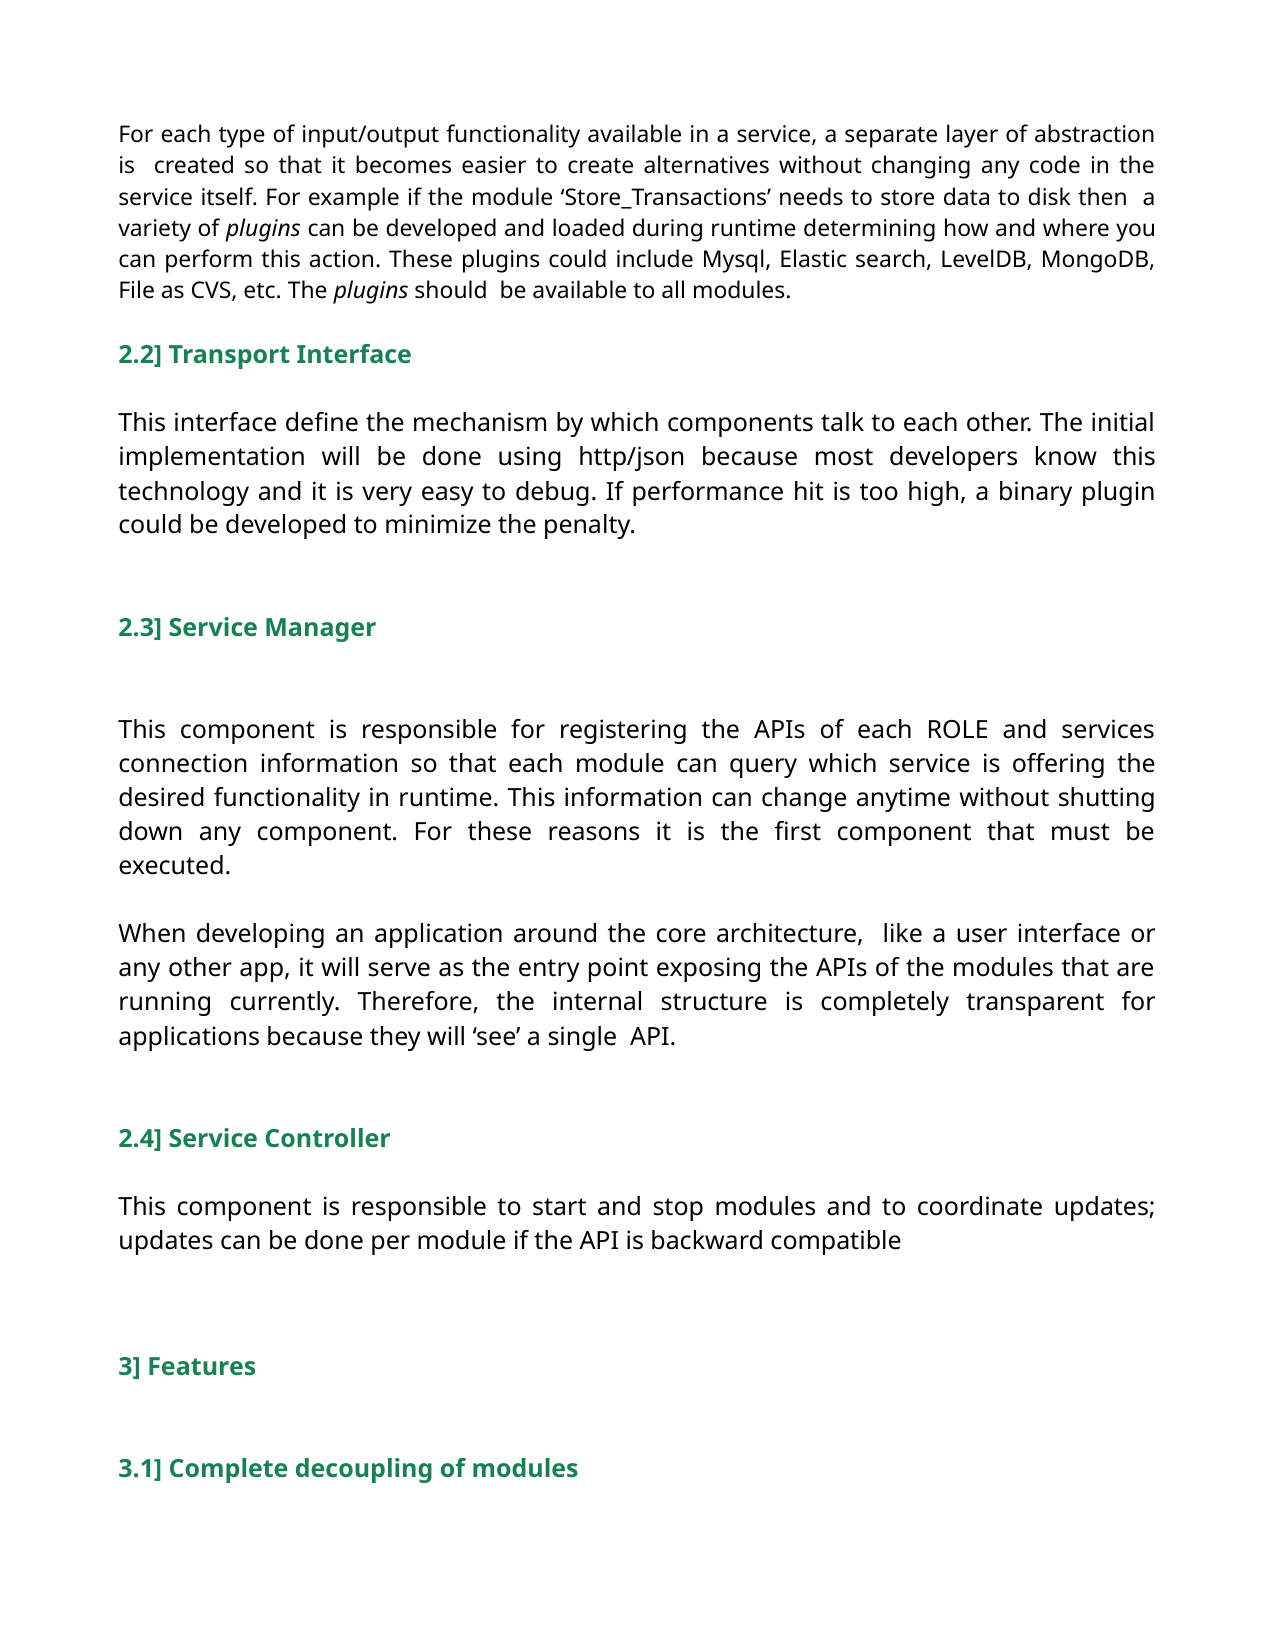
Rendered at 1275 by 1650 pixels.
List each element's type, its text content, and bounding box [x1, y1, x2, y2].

text This component is responsible to start and stop modules and to coordinate updates; updates can be done per module if the API is backward compatible [118, 1188, 1157, 1257]
text This interface define the mechanism by which components talk to each other. The initial implementation will be done using http/json because most developers know this technology and it is very easy to debug. If performance hit is too high, a binary plugin could be developed to minimize the penalty. [118, 405, 1157, 541]
text When developing an application around the core architecture, like a user interface or any other app, it will serve as the entry point exposing the APIs of the modules that are running currently. Therefore, the internal structure is completely transparent for applications because they will ‘see’ a single API. [118, 916, 1157, 1052]
text 2.2] Transport Interface [118, 337, 1157, 371]
text This component is responsible for registering the APIs of each ROLE and services connection information so that each module can query which service is offering the desired functionality in runtime. This information can change anytime without shutting down any component. For these reasons it is the first component that must be executed. [118, 712, 1157, 882]
text 3.1] Complete decoupling of modules [118, 1450, 1157, 1484]
text 2.3] Service Manager [118, 609, 1157, 643]
text For each type of input/output functionality available in a service, a separate layer of abstraction is created so that it becomes easier to create alternatives without changing any code in the service itself. For example if the module ‘Store_Transactions’ needs to store data to disk then a variety of plugins can be developed and loaded during runtime determining how and where you can perform this action. These plugins could include Mysql, Elastic search, LevelDB, MongoDB, File as CVS, etc. The plugins should be available to all modules. [118, 118, 1157, 306]
text 2.4] Service Controller [118, 1120, 1157, 1154]
text 3] Features [118, 1348, 1157, 1382]
